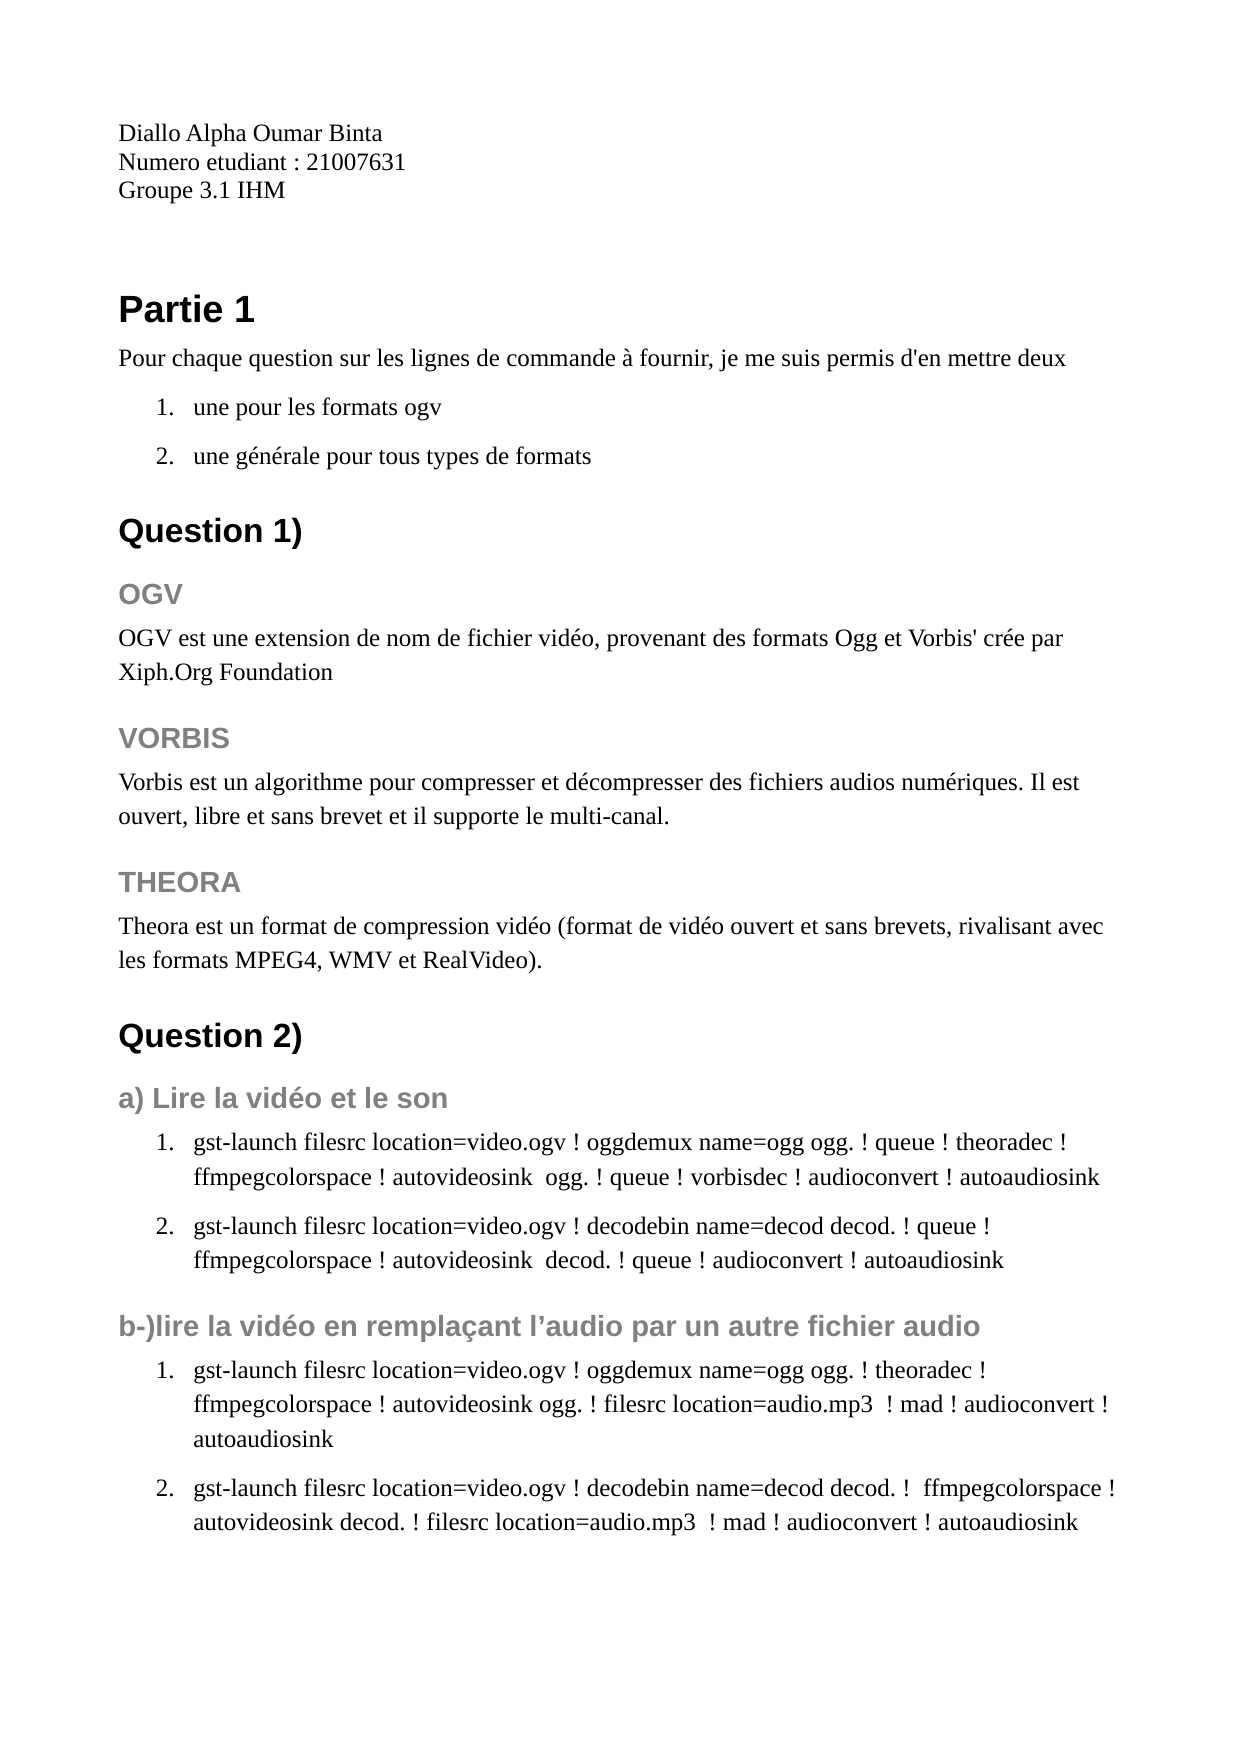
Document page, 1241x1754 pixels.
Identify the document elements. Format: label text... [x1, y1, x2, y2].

subtitle THEORA [118, 865, 1122, 899]
subtitle b-)lire la vidéo en remplaçant l’audio par un autre fichier audio [118, 1309, 1122, 1342]
text Numero etudiant : 21007631 [118, 147, 1122, 176]
subtitle VORBIS [118, 721, 1122, 754]
text Groupe 3.1 IHM [118, 176, 1122, 204]
subtitle a) Lire la vidéo et le son [118, 1081, 1122, 1115]
text Pour chaque question sur les lignes de commande à fournir, je me suis permis d'en mettre deux [118, 343, 1122, 372]
list gst-launch filesrc location=video.ogv ! oggdemux name=ogg ogg. ! queue ! theoradec ! ffmpegcolorspace ! autovideosink ogg. ! queue ! vorbisdec ! audioconvert ! autoaudiosink [156, 1127, 1122, 1191]
text Vorbis est un algorithme pour compresser et décompresser des fichiers audios numériques. Il est ouvert, libre et sans brevet et il supporte le multi-canal. [118, 767, 1122, 830]
text OGV est une extension de nom de fichier vidéo, provenant des formats Ogg et Vorbis' crée par Xiph.Org Foundation [118, 623, 1122, 686]
subtitle Question 2) [118, 1016, 1122, 1054]
text Theora est un format de compression vidéo (format de vidéo ouvert et sans brevets, rivalisant avec les formats MPEG4, WMV et RealVideo). [118, 911, 1122, 974]
subtitle Partie 1 [118, 287, 1122, 331]
list une pour les formats ogv [156, 392, 1122, 421]
list gst-launch filesrc location=video.ogv ! oggdemux name=ogg ogg. ! theoradec ! ffmpegcolorspace ! autovideosink ogg. ! filesrc location=audio.mp3 ! mad ! audioconvert ! autoaudiosink [156, 1355, 1122, 1453]
list gst-launch filesrc location=video.ogv ! decodebin name=decod decod. ! ffmpegcolorspace ! autovideosink decod. ! filesrc location=audio.mp3 ! mad ! audioconvert ! autoaudiosink [156, 1473, 1122, 1536]
subtitle Question 1) [118, 511, 1122, 550]
text Diallo Alpha Oumar Binta [118, 118, 1122, 147]
list gst-launch filesrc location=video.ogv ! decodebin name=decod decod. ! queue ! ffmpegcolorspace ! autovideosink decod. ! queue ! audioconvert ! autoaudiosink [156, 1211, 1122, 1274]
subtitle OGV [118, 577, 1122, 610]
list une générale pour tous types de formats [156, 441, 1122, 470]
